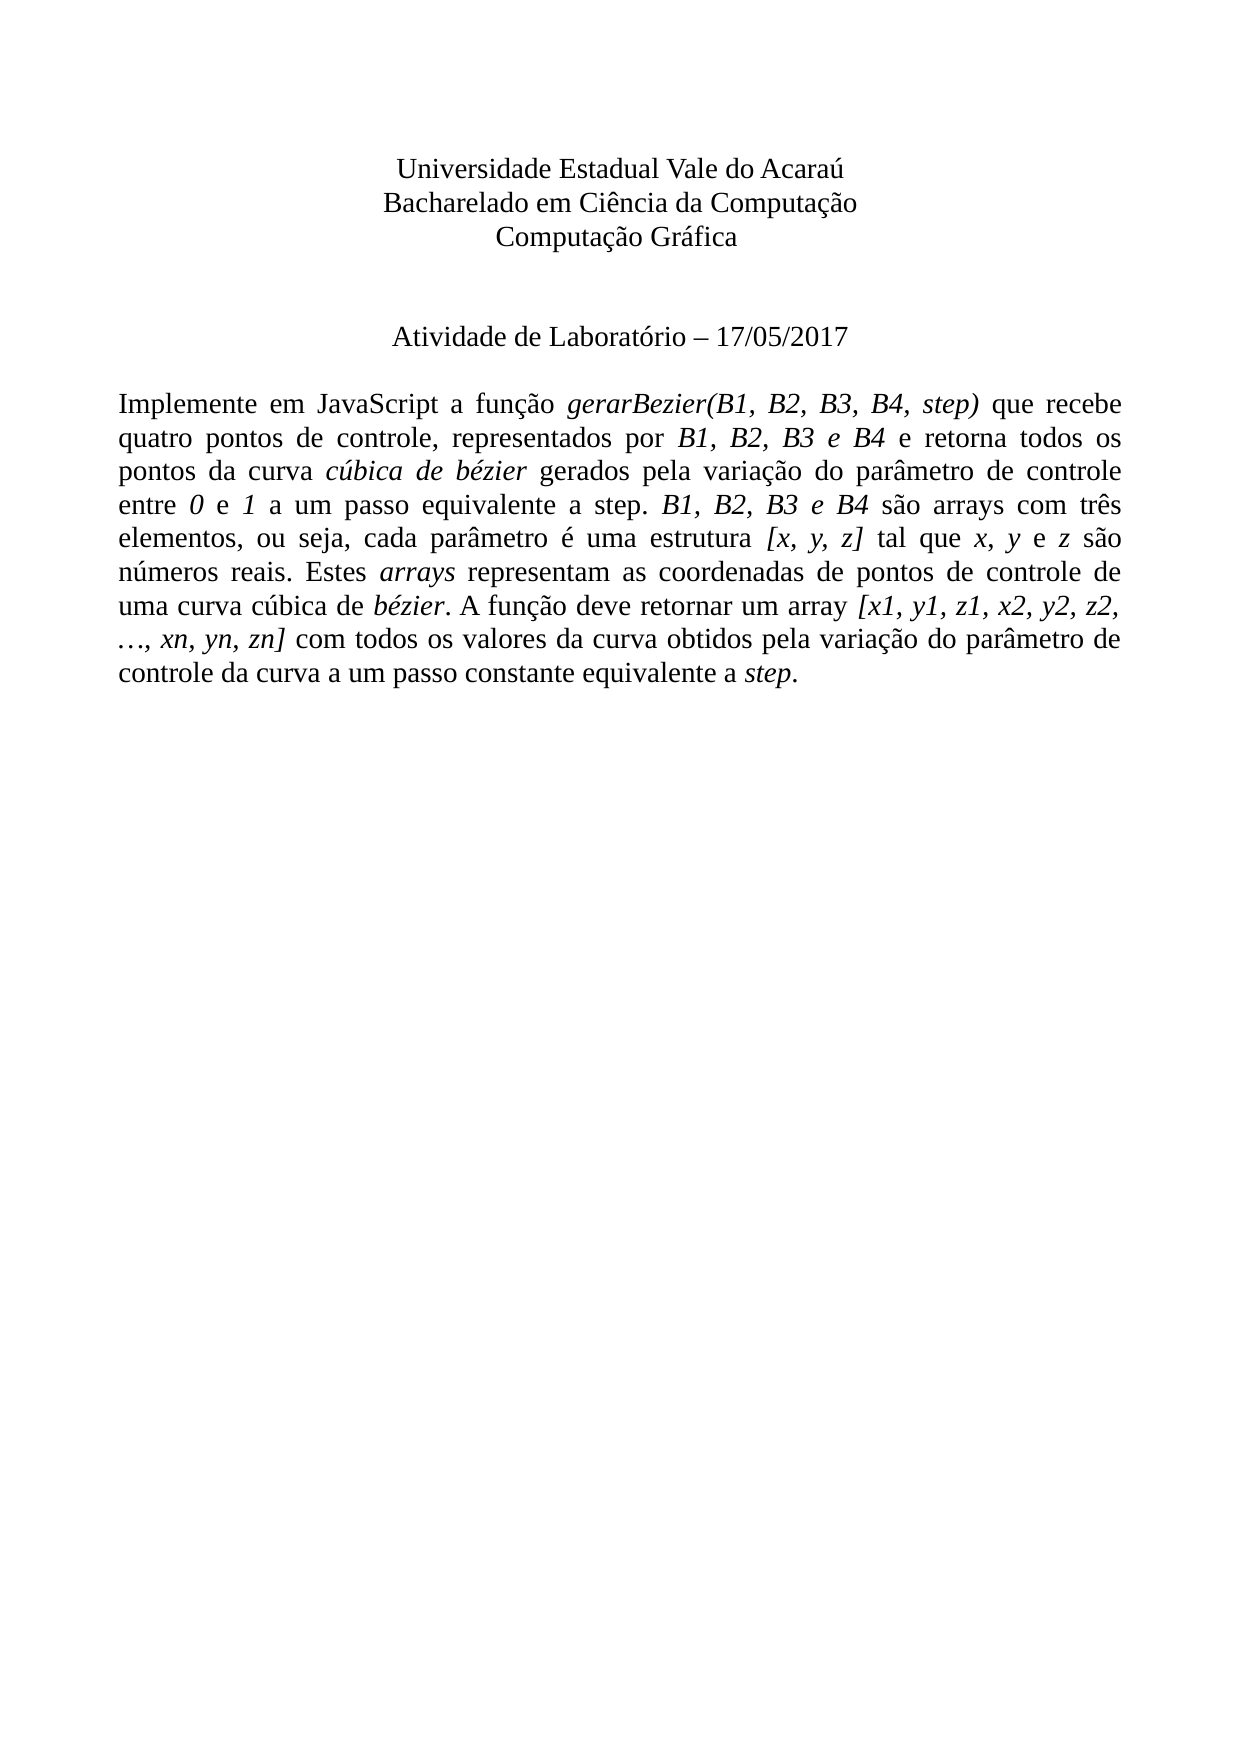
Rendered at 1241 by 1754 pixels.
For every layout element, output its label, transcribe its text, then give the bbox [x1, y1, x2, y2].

text Atividade de Laboratório – 17/05/2017 [118, 319, 1122, 353]
text Universidade Estadual Vale do Acaraú [118, 152, 1122, 185]
text Computação Gráfica [118, 219, 1122, 252]
text Implemente em JavaScript a função gerarBezier(B1, B2, B3, B4, step) que recebe quatro pontos de controle, representados por B1, B2, B3 e B4 e retorna todos os pontos da curva cúbica de bézier gerados pela variação do parâmetro de controle entre 0 e 1 a um passo equivalente a step. B1, B2, B3 e B4 são arrays com três elementos, ou seja, cada parâmetro é uma estrutura [x, y, z] tal que x, y e z são números reais. Estes arrays representam as coordenadas de pontos de controle de uma curva cúbica de bézier. A função deve retornar um array [x1, y1, z1, x2, y2, z2, …, xn, yn, zn] com todos os valores da curva obtidos pela variação do parâmetro de controle da curva a um passo constante equivalente a step. [118, 386, 1122, 688]
text Bacharelado em Ciência da Computação [118, 185, 1122, 219]
